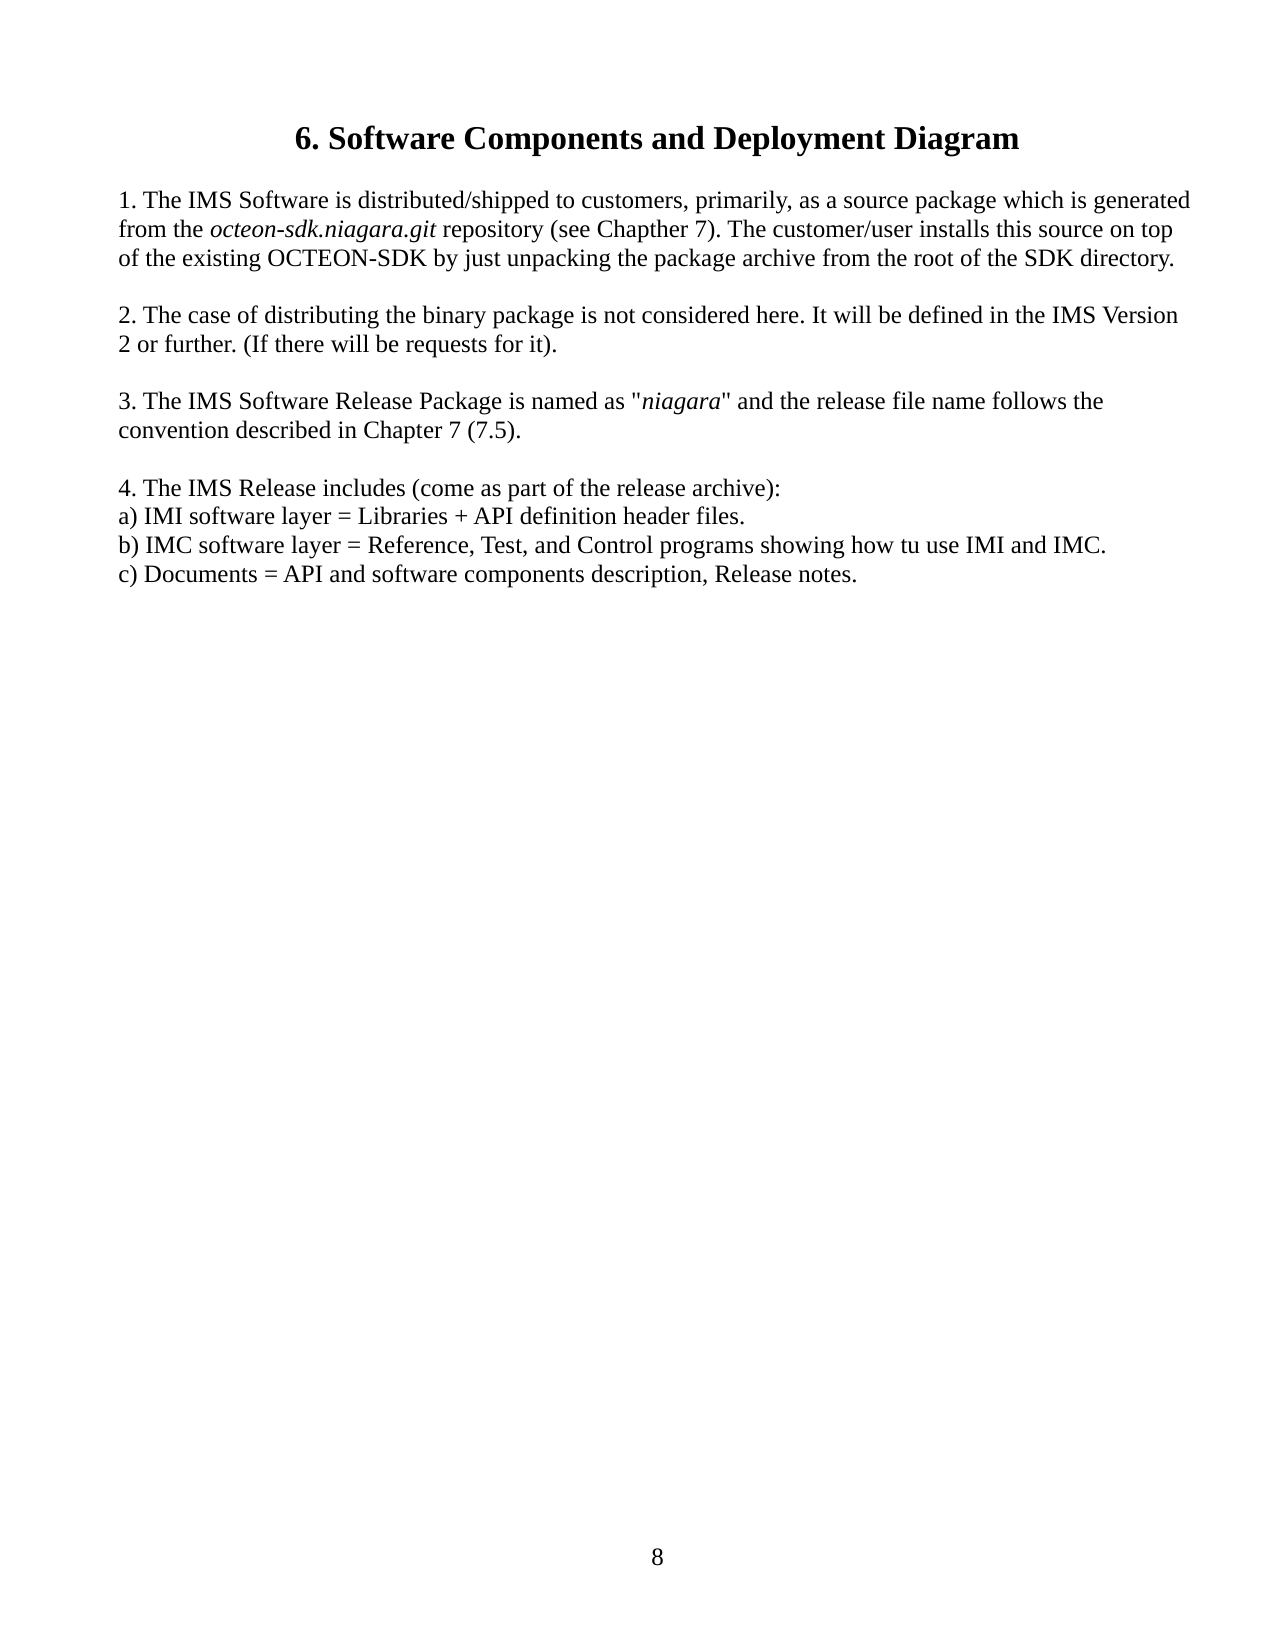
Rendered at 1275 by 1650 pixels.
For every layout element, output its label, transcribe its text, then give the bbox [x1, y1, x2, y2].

text b) IMC software layer = Reference, Test, and Control programs showing how tu use IMI and IMC. [118, 530, 1196, 559]
text c) Documents = API and software components description, Release notes. [118, 559, 1196, 588]
text 6. Software Components and Deployment Diagram [118, 118, 1196, 156]
text 3. The IMS Software Release Package is named as "niagara" and the release file name follows the convention described in Chapter 7 (7.5). [118, 386, 1196, 444]
text 4. The IMS Release includes (come as part of the release archive): [118, 473, 1196, 501]
text 2. The case of distributing the binary package is not considered here. It will be defined in the IMS Version 2 or further. (If there will be requests for it). [118, 300, 1196, 358]
text a) IMI software layer = Libraries + API definition header files. [118, 501, 1196, 530]
text 1. The IMS Software is distributed/shipped to customers, primarily, as a source package which is generated from the octeon-sdk.niagara.git repository (see Chapther 7). The customer/user installs this source on top of the existing OCTEON-SDK by just unpacking the package archive from the root of the SDK directory. [118, 185, 1196, 271]
